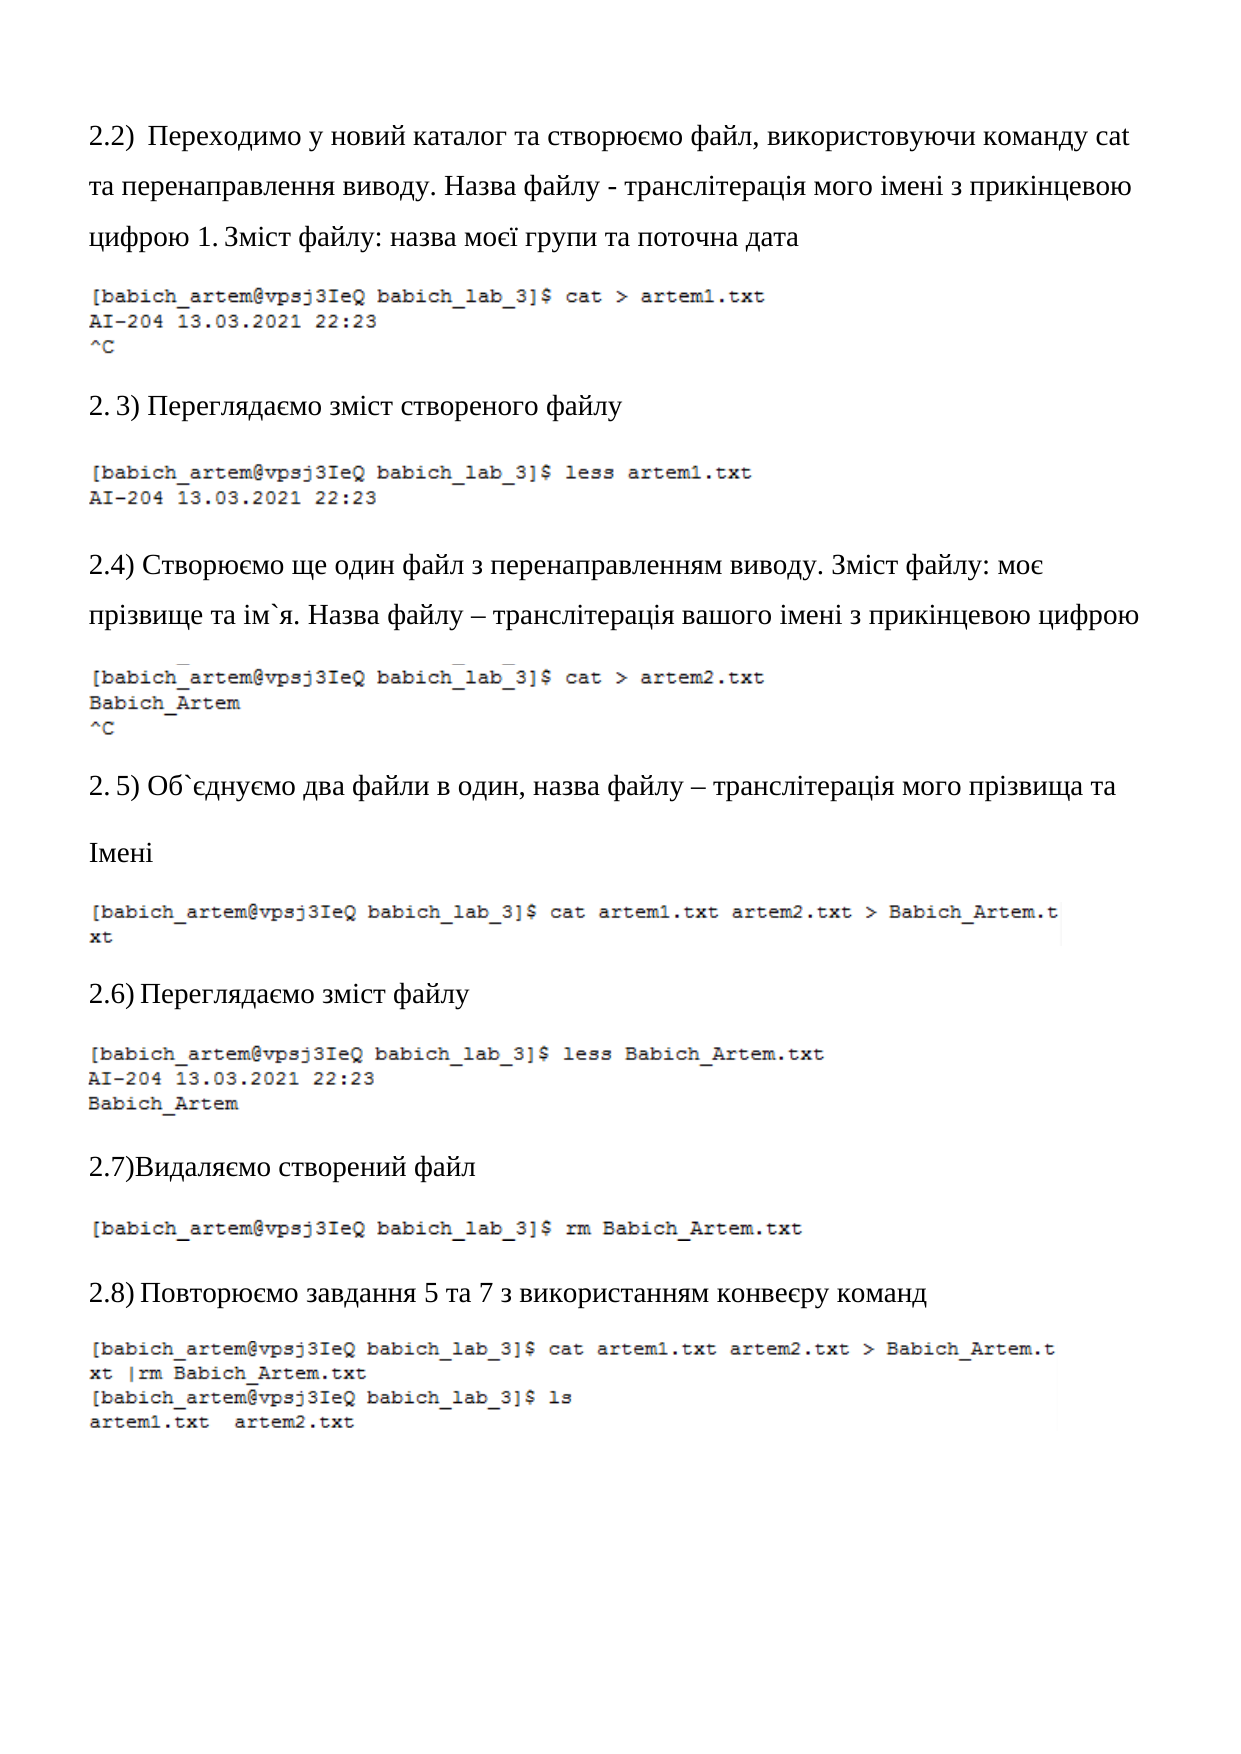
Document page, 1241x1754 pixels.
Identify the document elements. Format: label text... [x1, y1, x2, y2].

text 2.8) Повторюємо завдання 5 та 7 з використанням конвеєру команд [88, 1275, 1152, 1308]
picture [88, 664, 789, 738]
picture [88, 902, 1062, 946]
text Імені [88, 835, 1152, 869]
text 2. 5) Об`єднуємо два файли в один, назва файлу – транслітерація мого прізвища та [88, 768, 1152, 802]
picture [88, 1216, 830, 1241]
text 2.7)Видаляємо створений файл [88, 1149, 1152, 1183]
text 2.6) Переглядаємо зміст файлу [88, 976, 1152, 1010]
text 2. 3) Переглядаємо зміст створеного файлу [88, 388, 1152, 422]
picture [88, 1341, 1058, 1431]
picture [88, 455, 781, 517]
text 2.2) Переходимо у новий каталог та створюємо файл, використовуючи команду cat та перенаправлення виводу. Назва файлу - транслітерація мого імені з прикінцевою цифрою 1. Зміст файлу: назва моєї групи та поточна дата [88, 118, 1152, 252]
text 2.4) Створюємо ще один файл з перенаправленням виводу. Зміст файлу: моє прізвище та ім`я. Назва файлу – транслітерація вашого імені з прикінцевою цифрою [88, 547, 1152, 631]
picture [88, 285, 815, 358]
picture [88, 1043, 869, 1119]
